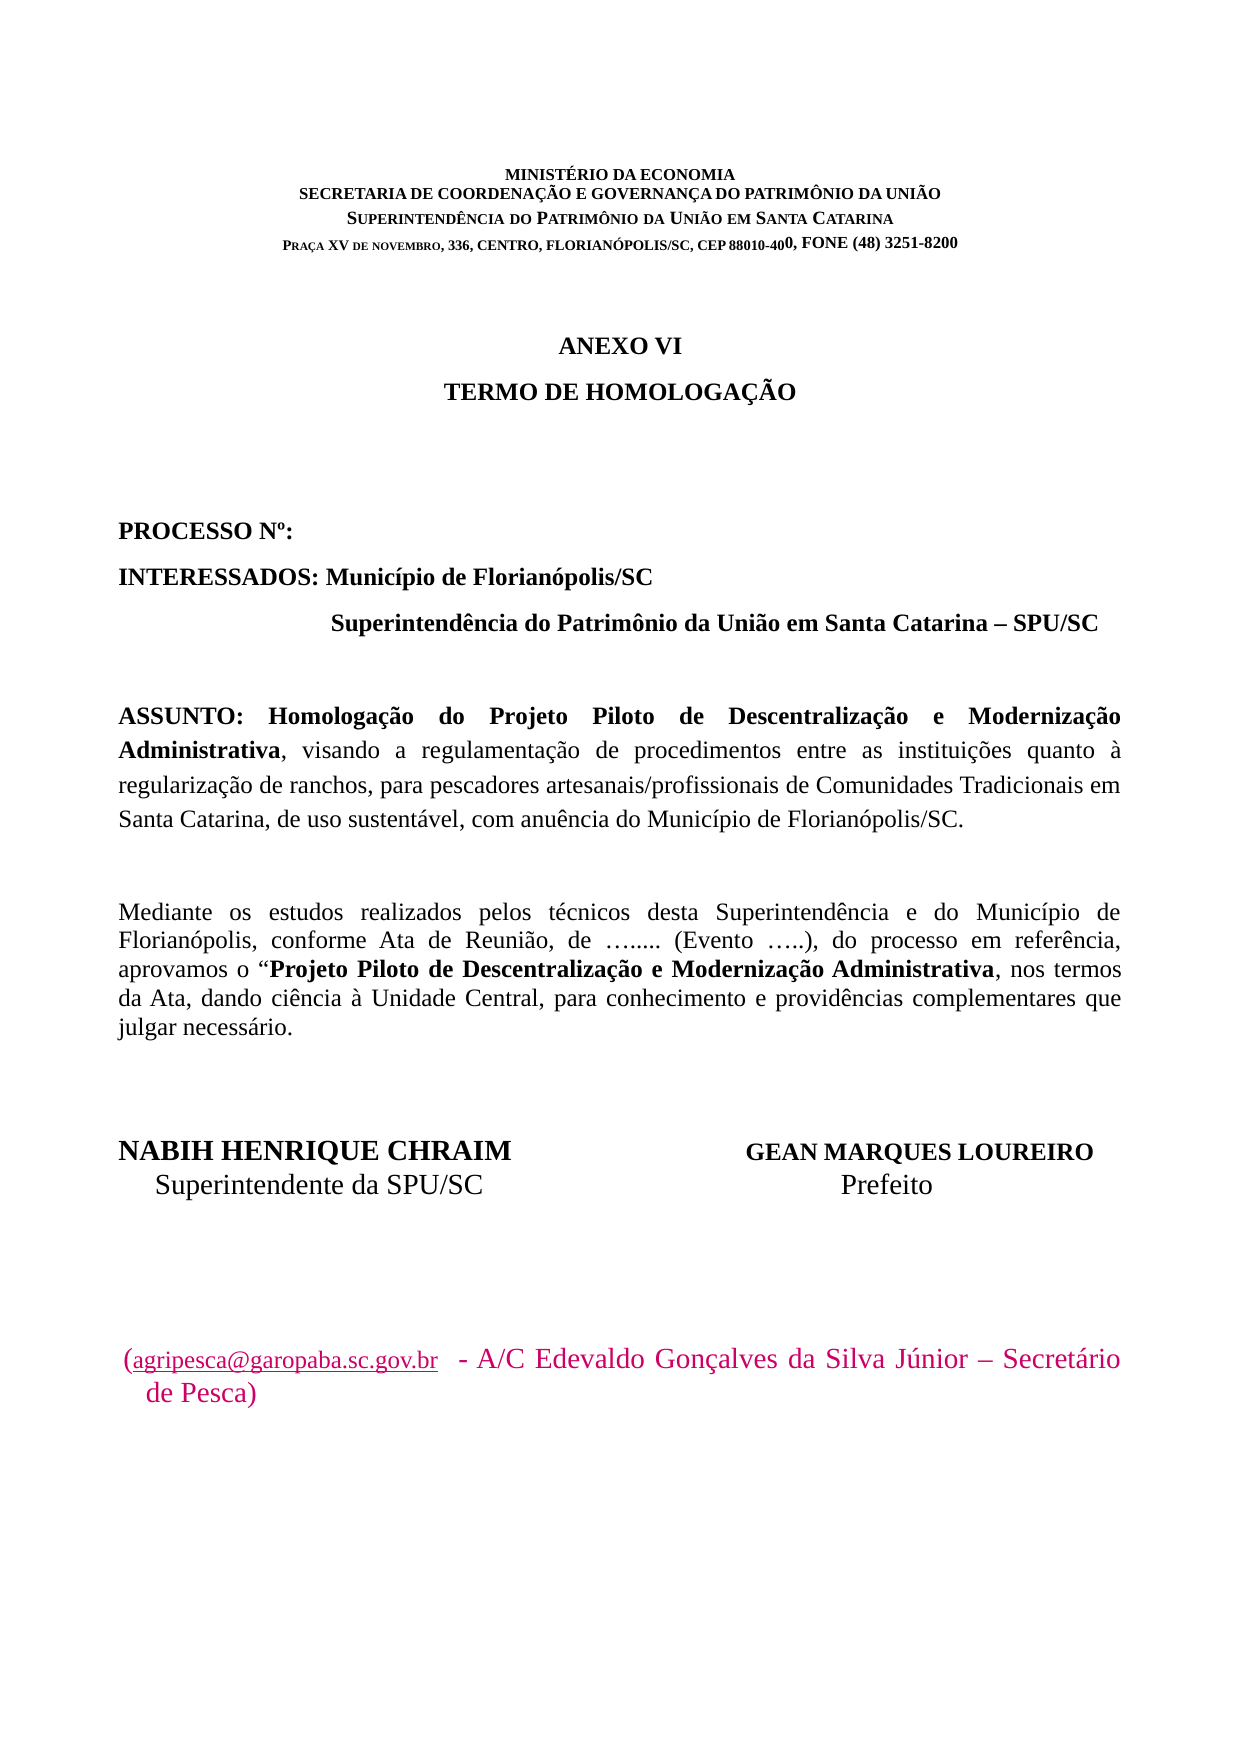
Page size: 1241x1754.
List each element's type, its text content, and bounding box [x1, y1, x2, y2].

text ANEXO VI [118, 331, 1122, 359]
text Superintendência do Patrimônio da União em Santa Catarina – SPU/SC [118, 608, 1122, 637]
text PROCESSO Nº: [118, 516, 1122, 544]
text TERMO DE HOMOLOGAÇÃO [118, 377, 1122, 406]
text (agripesca@garopaba.sc.gov.br - A/C Edevaldo Gonçalves da Silva Júnior – Secretário de Pesca) [123, 1342, 1122, 1409]
text Mediante os estudos realizados pelos técnicos desta Superintendência e do Município de Florianópolis, conforme Ata de Reunião, de …..... (Evento …..), do processo em referência, aprovamos o “Projeto Piloto de Descentralização e Modernização Administrativa, nos termos da Ata, dando ciência à Unidade Central, para conhecimento e providências complementares que julgar necessário. [118, 897, 1122, 1041]
text ASSUNTO: Homologação do Projeto Piloto de Descentralização e Modernização Administrativa, visando a regulamentação de procedimentos entre as instituições quanto à regularização de ranchos, para pescadores artesanais/profissionais de Comunidades Tradicionais em Santa Catarina, de uso sustentável, com anuência do Município de Florianópolis/SC. [118, 701, 1122, 833]
text MINISTÉRIO DA ECONOMIA [118, 164, 1122, 183]
text SECRETARIA DE COORDENAÇÃO E GOVERNANÇA DO PATRIMÔNIO DA UNIÃO [118, 183, 1122, 203]
text Superintendência do Patrimônio da União em Santa Catarina [118, 207, 1122, 228]
text NABIH HENRIQUE CHRAIM GEAN MARQUES LOUREIRO [118, 1133, 1122, 1167]
text Superintendente da SPU/SC Prefeito [118, 1167, 1122, 1201]
text Praça XV de novembro, 336, CENTRO, FLORIANÓPOLIS/SC, CEP 88010-400, FONE (48) 3251-8200 [118, 233, 1122, 266]
text INTERESSADOS: Município de Florianópolis/SC [118, 562, 1122, 591]
